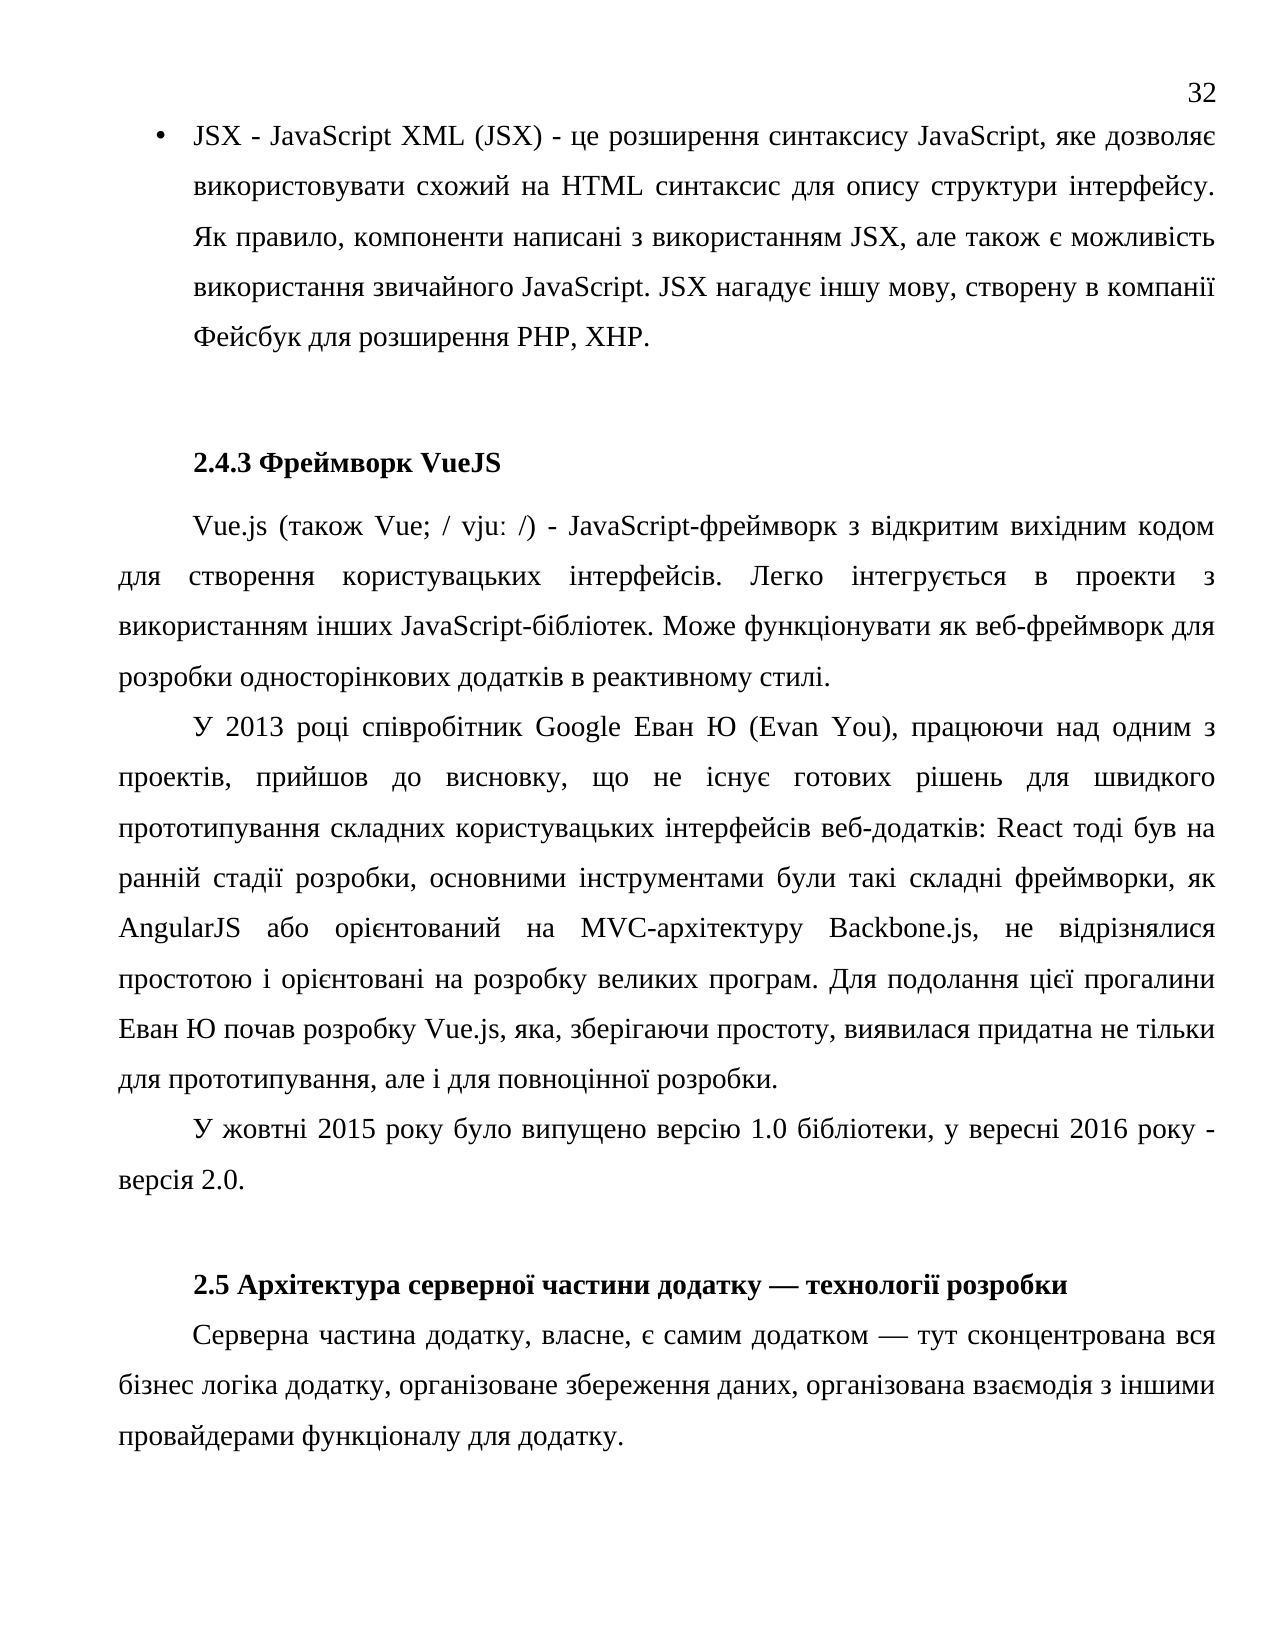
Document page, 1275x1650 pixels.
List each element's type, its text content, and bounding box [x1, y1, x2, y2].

list JSX - JavaScript XML (JSX) - це розширення синтаксису JavaScript, яке дозволяє використовувати схожий на HTML синтаксис для опису структури інтерфейсу. Як правило, компоненти написані з використанням JSX, але також є можливість використання звичайного JavaScript. JSX нагадує іншу мову, створену в компанії Фейсбук для розширення PHP, XHP. [156, 118, 1217, 353]
subtitle 2.4.3 Фреймворк VueJS [118, 445, 1217, 479]
text У 2013 році співробітник Google Еван Ю (Evan You), працюючи над одним з проектів, прийшов до висновку, що не існує готових рішень для швидкого прототипування складних користувацьких інтерфейсів веб-додатків: React тоді був на ранній стадії розробки, основними інструментами були такі складні фреймворки, як AngularJS або орієнтований на MVC-архітектуру Backbone.js, не відрізнялися простотою і орієнтовані на розробку великих програм. Для подолання цієї прогалини Еван Ю почав розробку Vue.js, яка, зберігаючи простоту, виявилася придатна не тільки для прототипування, але і для повноцінної розробки. [118, 709, 1217, 1095]
text У жовтні 2015 року було випущено версію 1.0 бібліотеки, у вересні 2016 року - версія 2.0. [118, 1112, 1217, 1196]
subtitle 2.5 Архітектура серверної частини додатку — технології розробки [118, 1267, 1217, 1300]
text Vue.js (також Vue; / vjuː /) - JavaScript-фреймворк з відкритим вихідним кодом для створення користувацьких інтерфейсів. Легко інтегрується в проекти з використанням інших JavaScript-бібліотек. Може функціонувати як веб-фреймворк для розробки односторінкових додатків в реактивному стилі. [118, 508, 1217, 692]
text Серверна частина додатку, власне, є самим додатком — тут сконцентрована вся бізнес логіка додатку, організоване збереження даних, організована взаємодія з іншими провайдерами функціоналу для додатку. [118, 1317, 1217, 1451]
